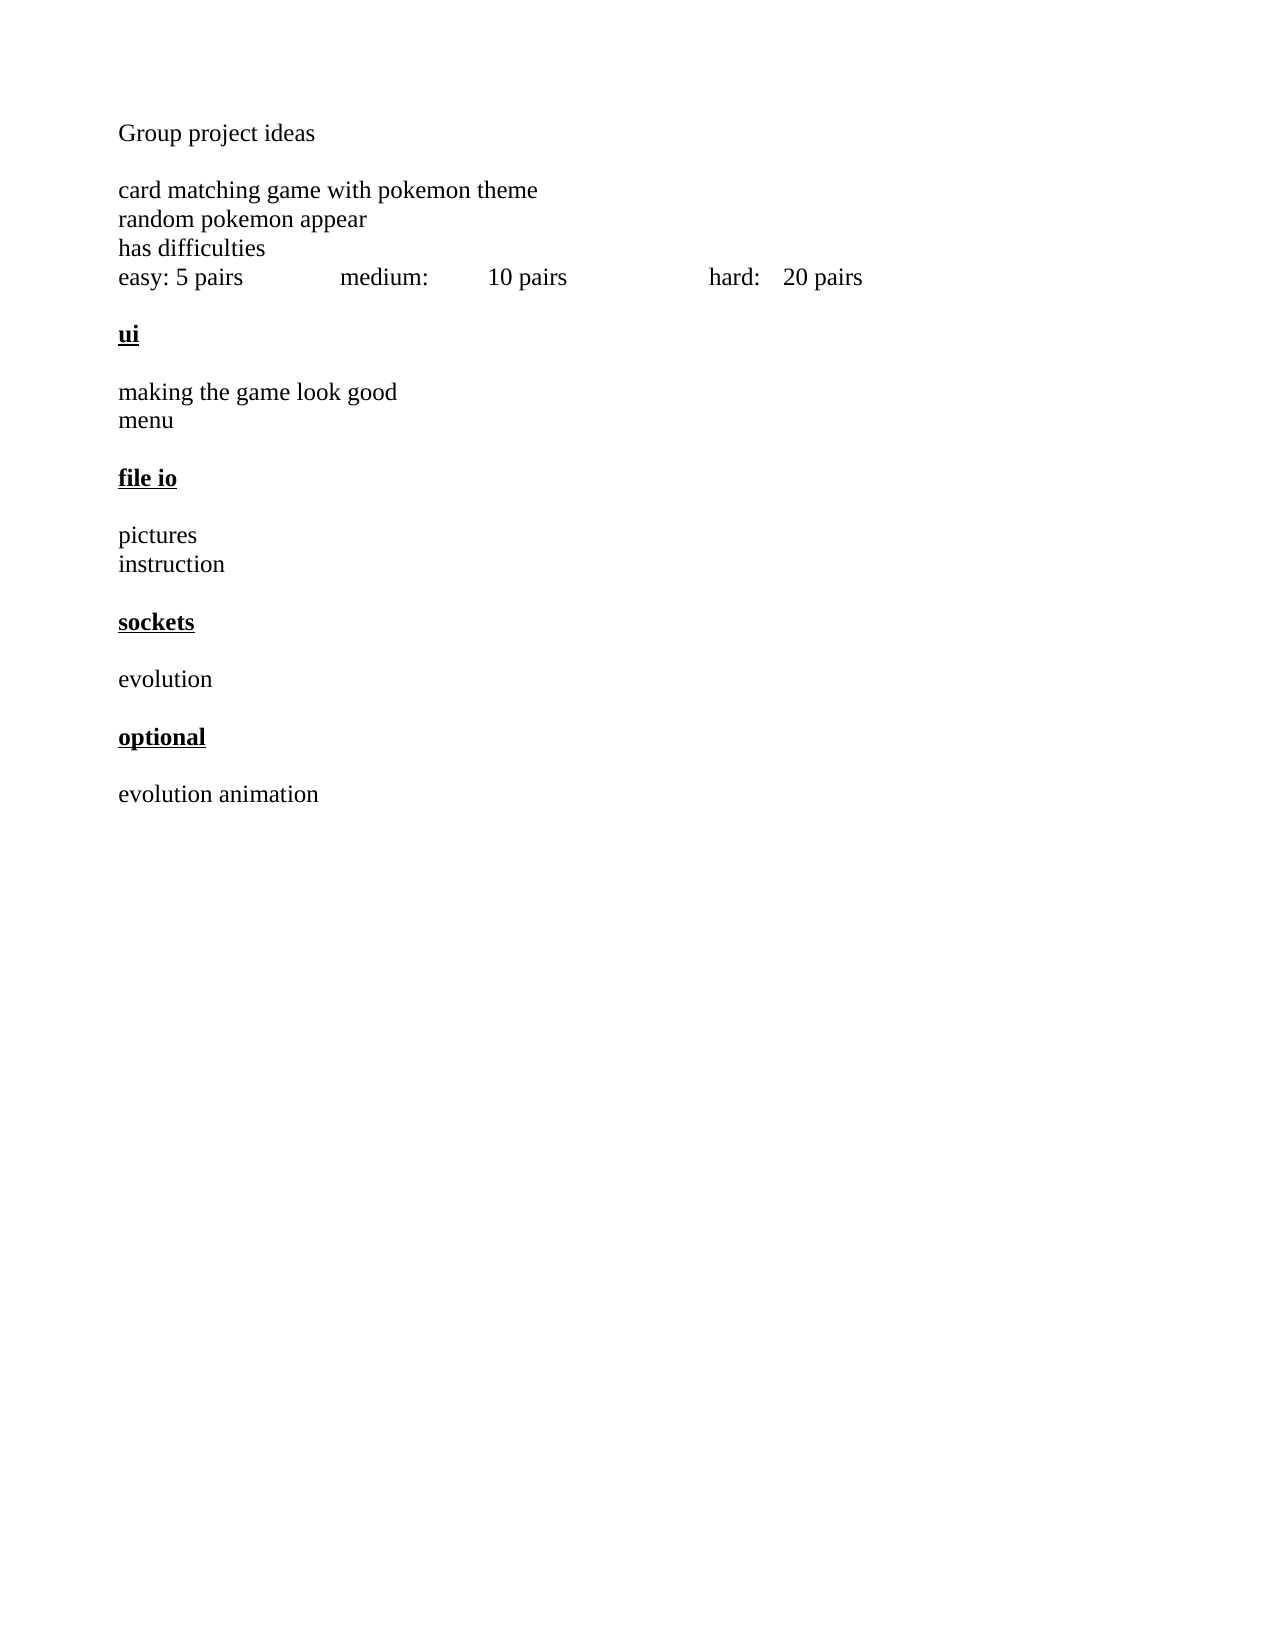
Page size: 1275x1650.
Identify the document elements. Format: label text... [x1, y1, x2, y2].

text evolution animation [118, 779, 1157, 808]
text menu [118, 406, 1157, 434]
text ui [118, 319, 1157, 348]
text optional [118, 722, 1157, 751]
text instruction [118, 549, 1157, 578]
text card matching game with pokemon theme [118, 176, 1157, 204]
text evolution [118, 664, 1157, 693]
text pictures [118, 521, 1157, 549]
text making the game look good [118, 377, 1157, 406]
text file io [118, 463, 1157, 492]
text has difficulties [118, 233, 1157, 262]
text Group project ideas [118, 118, 1157, 147]
text sockets [118, 607, 1157, 636]
text easy: 5 pairs medium: 10 pairs hard: 20 pairs [118, 262, 1157, 291]
text random pokemon appear [118, 204, 1157, 233]
